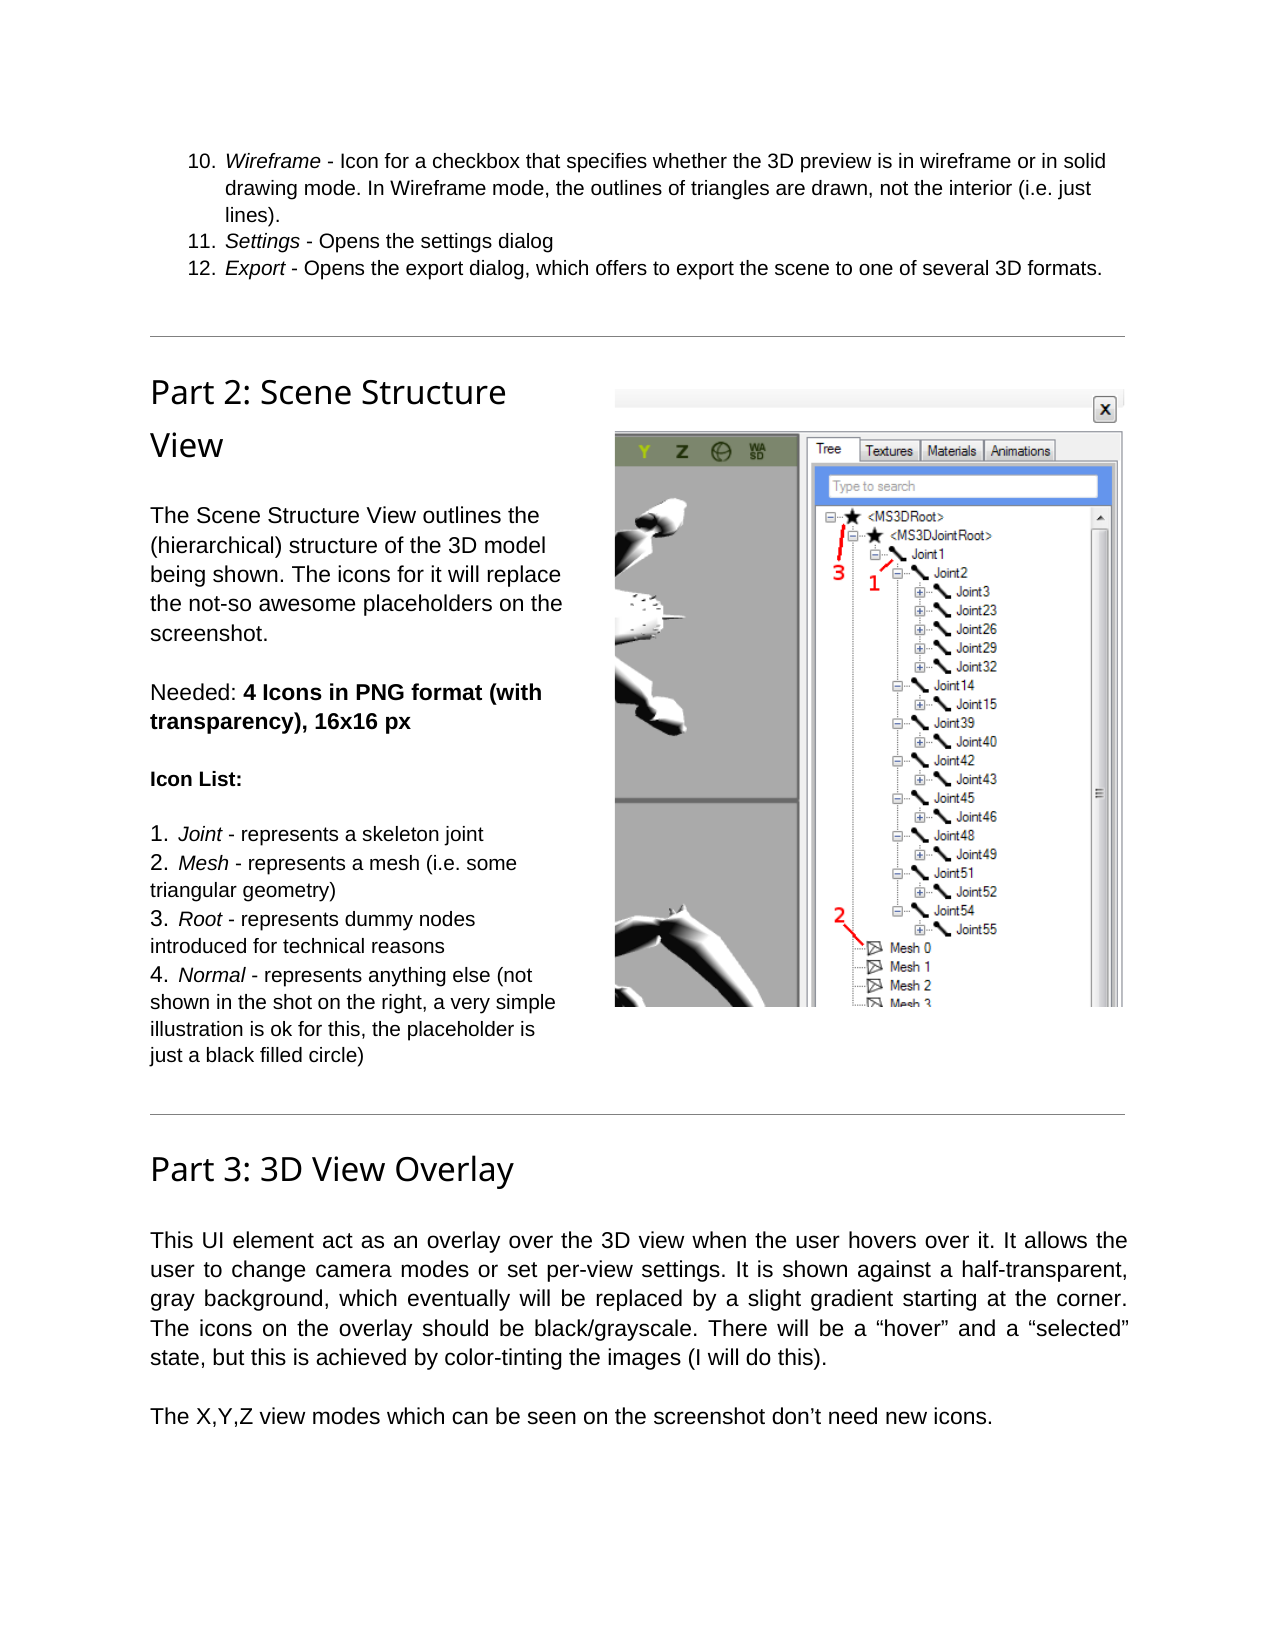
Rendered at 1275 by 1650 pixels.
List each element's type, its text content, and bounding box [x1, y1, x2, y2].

text Icon List: [150, 767, 614, 791]
list Export - Opens the export dialog, which offers to export the scene to one of several 3D formats. [187, 257, 1125, 280]
list Settings - Opens the settings dialog [187, 230, 1125, 253]
text This UI element act as an overlay over the 3D view when the user hovers over it. It allows the user to change camera modes or set per-view settings. It is shown against a half-transparent, gray background, which eventually will be replaced by a slight gradient starting at the corner. The icons on the overlay should be black/grayscale. There will be a “hover” and a “selected” state, but this is achieved by color-tinting the images (I will do this). [150, 1227, 1130, 1370]
list Wireframe - Icon for a checkbox that specifies whether the 3D preview is in wireframe or in solid drawing mode. In Wireframe mode, the outlines of triangles are drawn, not the interior (i.e. just lines). [187, 150, 1125, 227]
list Root - represents dummy nodes introduced for technical reasons [150, 906, 614, 958]
list Normal - represents anything else (not shown in the shot on the right, a very simple illustration is ok for this, the placeholder is just a black filled circle) [150, 961, 1128, 1067]
picture [614, 389, 1125, 1007]
list Mesh - represents a mesh (i.e. some triangular geometry) [150, 850, 614, 902]
text The X,Y,Z view modes which can be seen on the screenshot don’t need new icons. [150, 1403, 1125, 1429]
subtitle Part 2: Scene Structure View [150, 369, 1128, 467]
text The Scene Structure View outlines the (hierarchical) structure of the 3D model being shown. The icons for it will replace the not-so awesome placeholders on the screenshot. [150, 503, 614, 646]
list Joint - represents a skeleton joint [150, 821, 614, 846]
subtitle Part 3: 3D View Overlay [150, 1146, 1130, 1191]
text Needed: 4 Icons in PNG format (with transparency), 16x16 px [150, 679, 614, 734]
